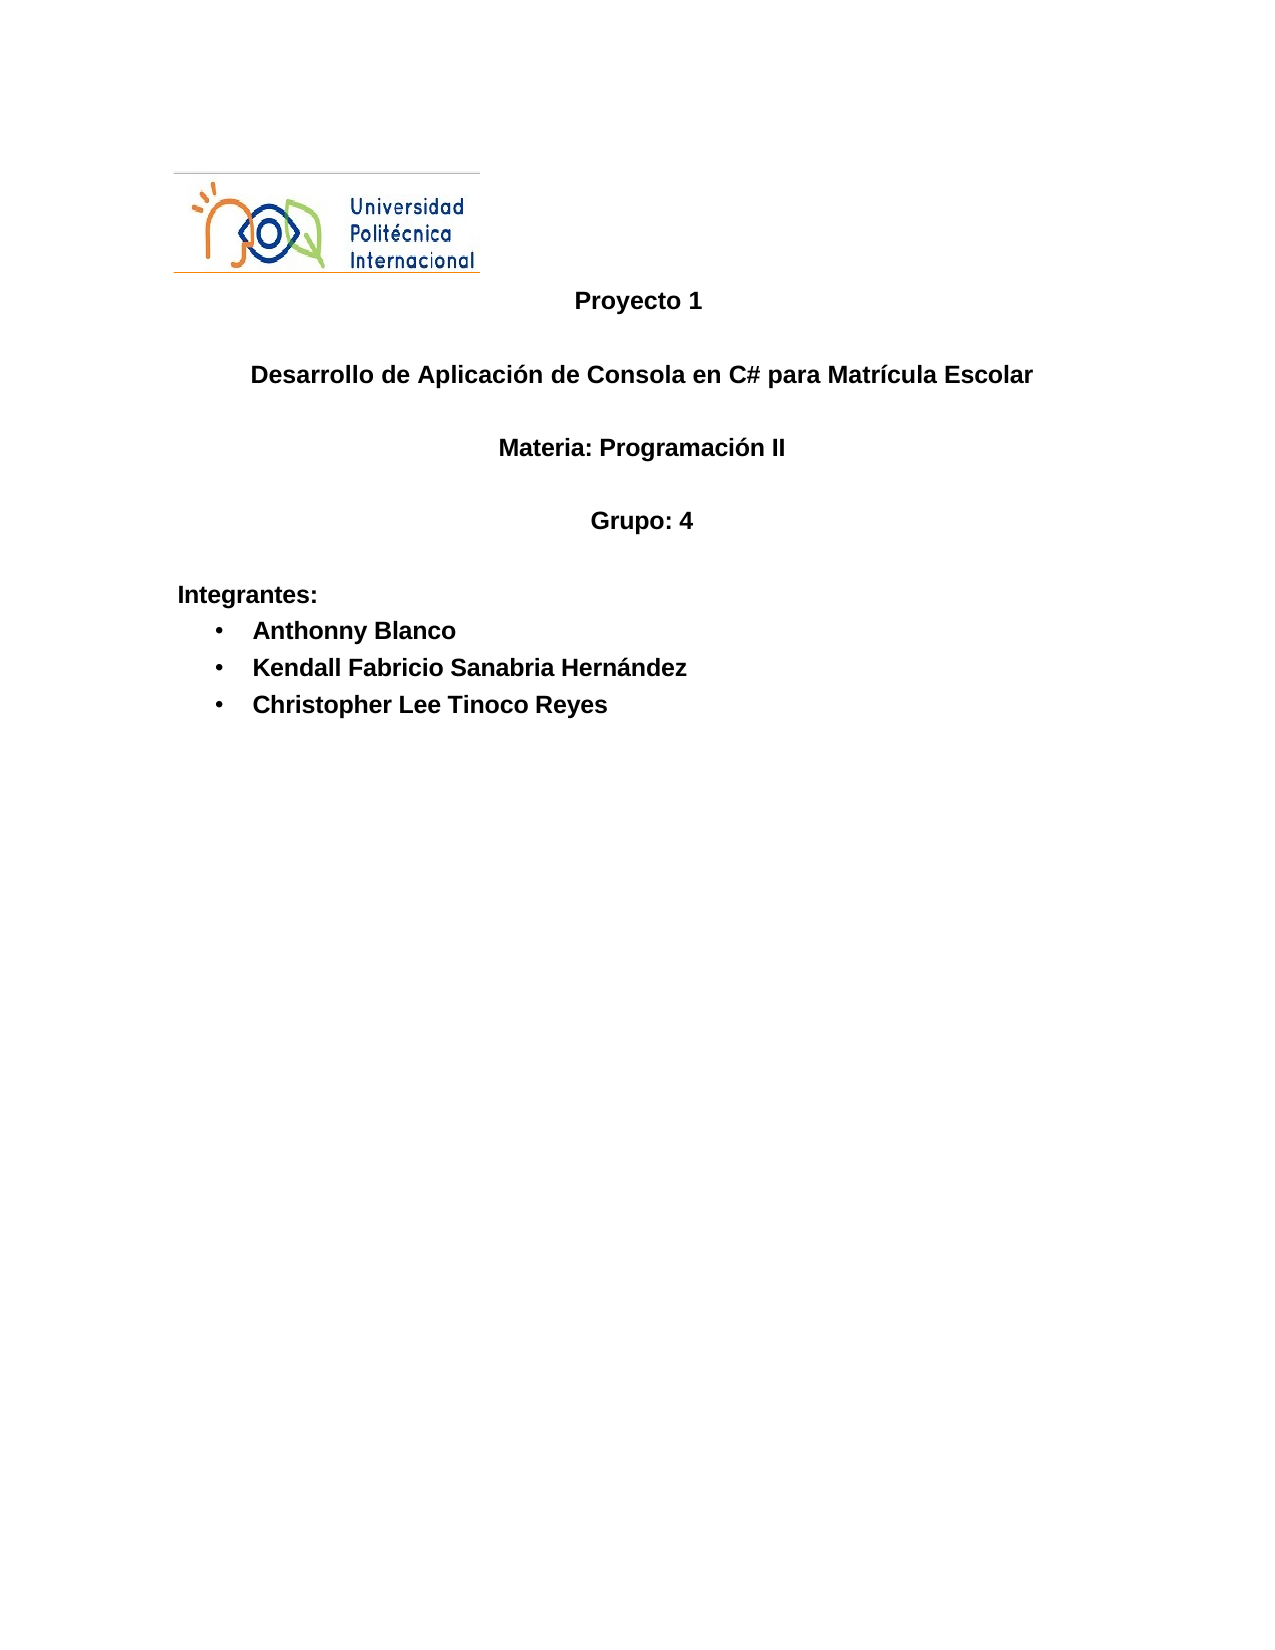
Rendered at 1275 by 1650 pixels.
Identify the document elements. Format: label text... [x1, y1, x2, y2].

title Kendall Fabricio Sanabria Hernández [215, 653, 1106, 682]
picture [173, 171, 464, 209]
title Desarrollo de Aplicación de Consola en C# para Matrícula Escolar [177, 359, 1106, 388]
title Proyecto 1 [177, 286, 1106, 315]
title Integrantes: [177, 579, 1106, 608]
title Materia: Programación II [177, 433, 1106, 462]
title Grupo: 4 [177, 506, 1106, 535]
title Christopher Lee Tinoco Reyes [215, 690, 1106, 719]
title Anthonny Blanco [215, 616, 1106, 645]
